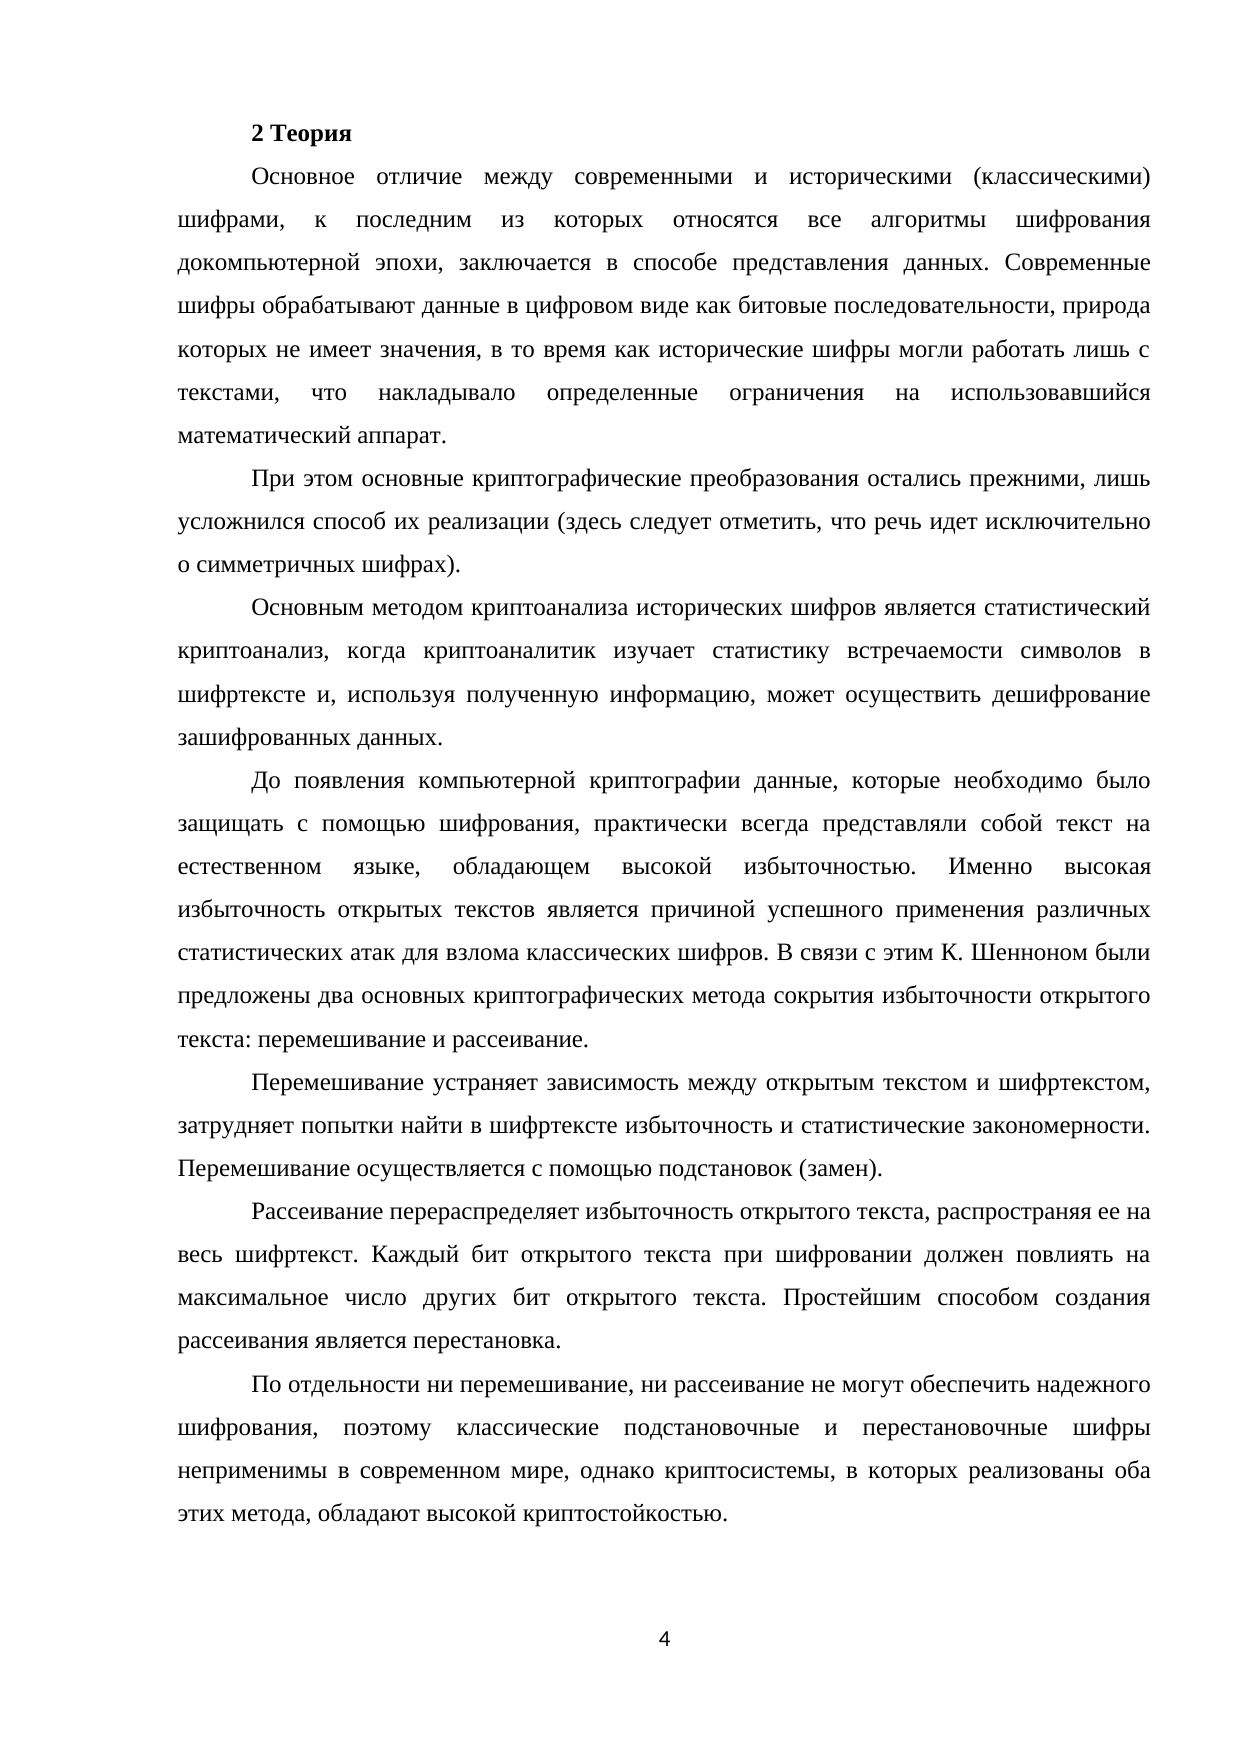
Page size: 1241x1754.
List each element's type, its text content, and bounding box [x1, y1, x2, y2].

text Основным методом криптоанализа исторических шифров является статистический криптоанализ, когда криптоаналитик изучает статистику встречаемости символов в шифртексте и, используя полученную информацию, может осуществить дешифрование зашифрованных данных. [177, 592, 1152, 751]
text При этом основные криптографические преобразования остались прежними, лишь усложнился способ их реализации (здесь следует отметить, что речь идет исключительно о симметричных шифрах). [177, 463, 1152, 578]
subtitle 2 Теория [177, 118, 1152, 147]
text По отдельности ни перемешивание, ни рассеивание не могут обеспечить надежного шифрования, поэтому классические подстановочные и перестановочные шифры неприменимы в современном мире, однако криптосистемы, в которых реализованы оба этих метода, обладают высокой криптостойкостью. [177, 1369, 1152, 1527]
text Рассеивание перераспределяет избыточность открытого текста, распространяя ее на весь шифртекст. Каждый бит открытого текста при шифровании должен повлиять на максимальное число других бит открытого текста. Простейшим способом создания рассеивания является перестановка. [177, 1196, 1152, 1354]
text Основное отличие между современными и историческими (классическими) шифрами, к последним из которых относятся все алгоритмы шифрования докомпьютерной эпохи, заключается в способе представления данных. Современные шифры обрабатывают данные в цифровом виде как битовые последовательности, природа которых не имеет значения, в то время как исторические шифры могли работать лишь с текстами, что накладывало определенные ограничения на использовавшийся математический аппарат. [177, 161, 1152, 449]
text До появления компьютерной криптографии данные, которые необходимо было защищать с помощью шифрования, практически всегда представляли собой текст на естественном языке, обладающем высокой избыточностью. Именно высокая избыточность открытых текстов является причиной успешного применения различных статистических атак для взлома классических шифров. В связи с этим К. Шенноном были предложены два основных криптографических метода сокрытия избыточности открытого текста: перемешивание и рассеивание. [177, 765, 1152, 1052]
text Перемешивание устраняет зависимость между открытым текстом и шифртекстом, затрудняет попытки найти в шифртексте избыточность и статистические закономерности. Перемешивание осуществляется с помощью подстановок (замен). [177, 1067, 1152, 1182]
